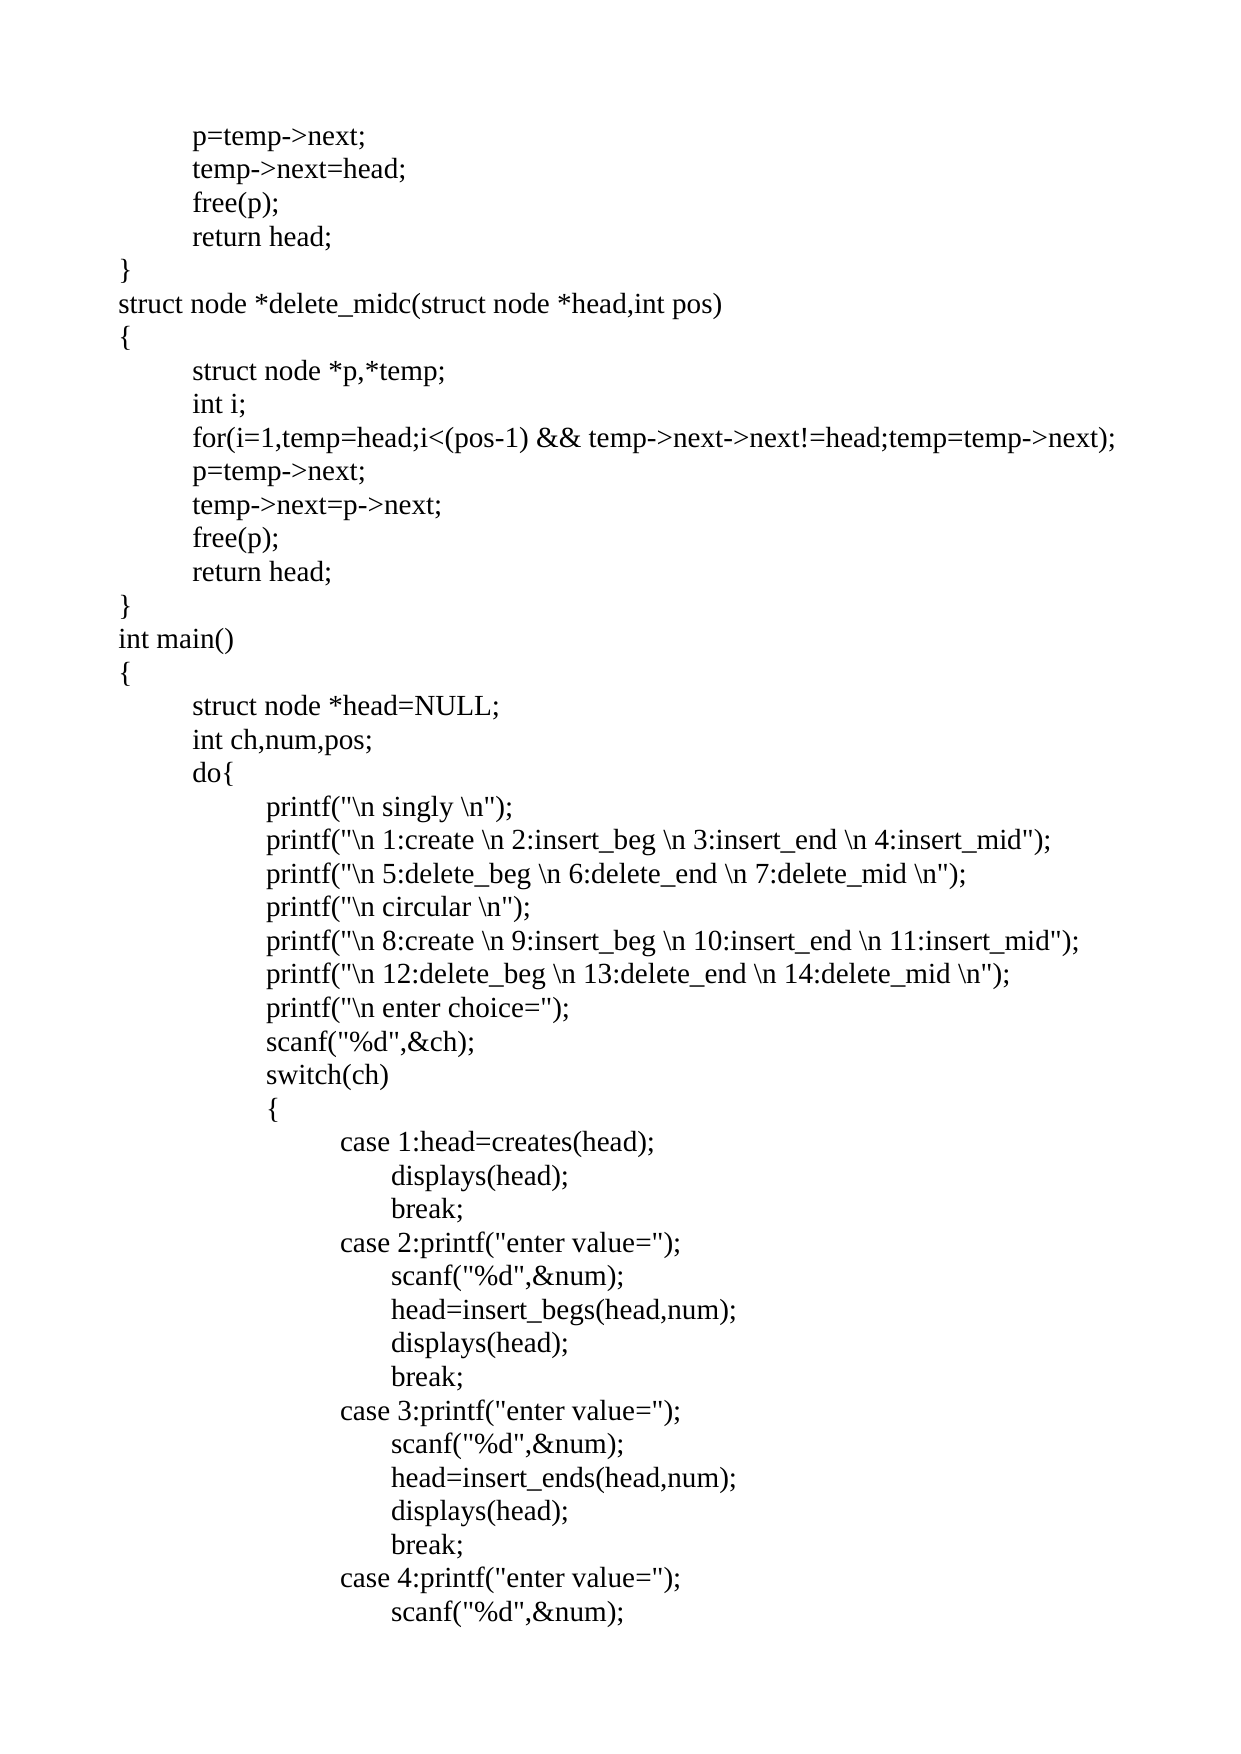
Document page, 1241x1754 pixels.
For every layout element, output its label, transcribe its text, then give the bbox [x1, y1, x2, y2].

text struct node *head=NULL; [118, 688, 1122, 722]
text } [118, 588, 1122, 621]
text displays(head); [118, 1326, 1122, 1359]
text printf("\n 5:delete_beg \n 6:delete_end \n 7:delete_mid \n"); [118, 856, 1122, 889]
text scanf("%d",&ch); [118, 1024, 1122, 1057]
text { [118, 655, 1122, 688]
text case 1:head=creates(head); [118, 1124, 1122, 1158]
text int ch,num,pos; [118, 722, 1122, 755]
text printf("\n enter choice="); [118, 990, 1122, 1024]
text } [118, 252, 1122, 286]
text printf("\n 8:create \n 9:insert_beg \n 10:insert_end \n 11:insert_mid"); [118, 923, 1122, 957]
text temp->next=p->next; [118, 487, 1122, 521]
text free(p); [118, 185, 1122, 219]
text case 4:printf("enter value="); [118, 1560, 1122, 1594]
text scanf("%d",&num); [118, 1594, 1122, 1627]
text break; [118, 1191, 1122, 1225]
text printf("\n circular \n"); [118, 889, 1122, 923]
text p=temp->next; [118, 453, 1122, 487]
text case 2:printf("enter value="); [118, 1225, 1122, 1258]
text p=temp->next; [118, 118, 1122, 152]
text return head; [118, 219, 1122, 252]
text head=insert_begs(head,num); [118, 1292, 1122, 1326]
text case 3:printf("enter value="); [118, 1393, 1122, 1426]
text break; [118, 1527, 1122, 1560]
text struct node *delete_midc(struct node *head,int pos) [118, 286, 1122, 319]
text break; [118, 1359, 1122, 1393]
text printf("\n singly \n"); [118, 789, 1122, 822]
text temp->next=head; [118, 152, 1122, 185]
text head=insert_ends(head,num); [118, 1460, 1122, 1493]
text printf("\n 12:delete_beg \n 13:delete_end \n 14:delete_mid \n"); [118, 957, 1122, 990]
text return head; [118, 554, 1122, 588]
text free(p); [118, 521, 1122, 554]
text { [118, 319, 1122, 353]
text displays(head); [118, 1158, 1122, 1191]
text int i; [118, 386, 1122, 420]
text do{ [118, 755, 1122, 789]
text { [118, 1091, 1122, 1124]
text scanf("%d",&num); [118, 1426, 1122, 1460]
text switch(ch) [118, 1057, 1122, 1091]
text displays(head); [118, 1493, 1122, 1527]
text printf("\n 1:create \n 2:insert_beg \n 3:insert_end \n 4:insert_mid"); [118, 822, 1122, 856]
text for(i=1,temp=head;i<(pos-1) && temp->next->next!=head;temp=temp->next); [118, 420, 1122, 453]
text struct node *p,*temp; [118, 353, 1122, 386]
text scanf("%d",&num); [118, 1258, 1122, 1292]
text int main() [118, 621, 1122, 655]
